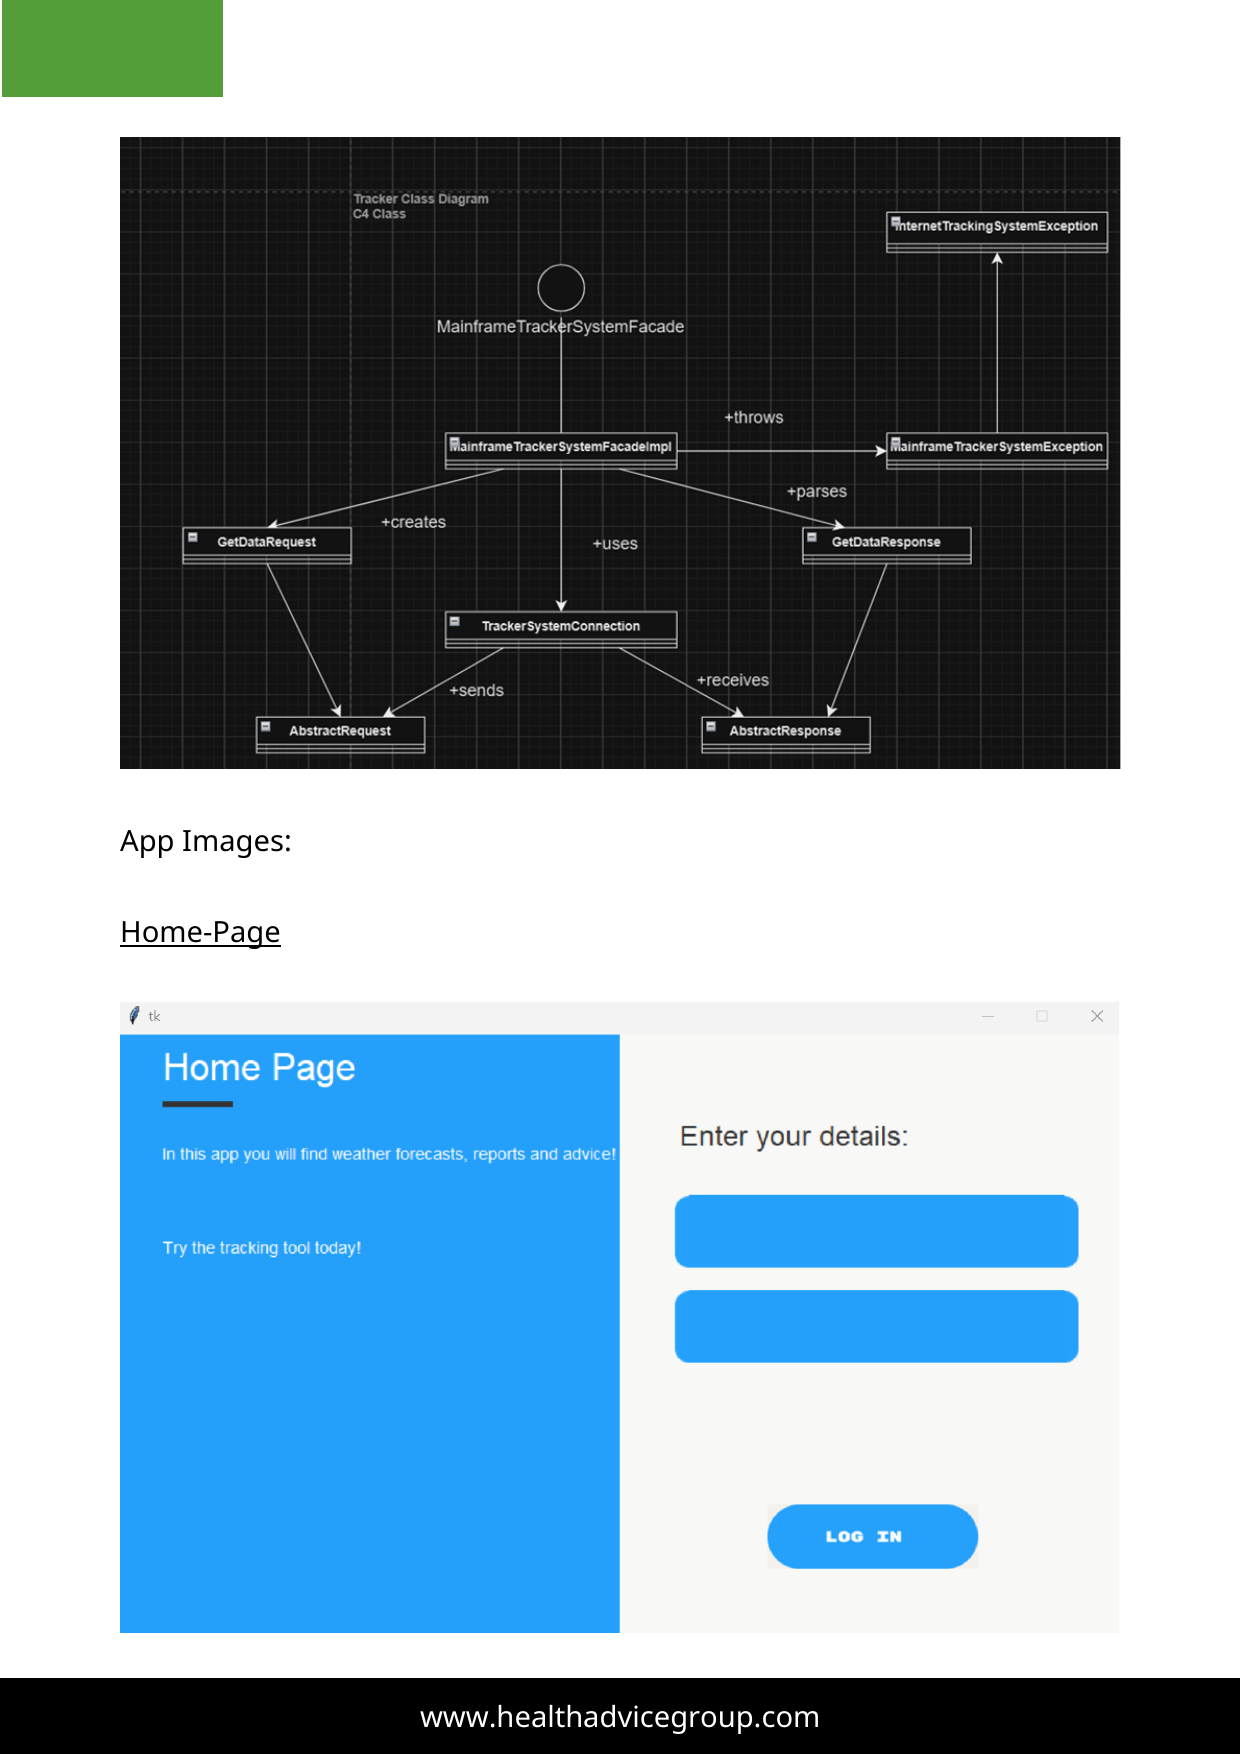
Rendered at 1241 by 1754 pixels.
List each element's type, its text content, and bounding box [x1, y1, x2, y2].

text Home-Page [120, 911, 1120, 951]
text App Images: [120, 820, 1120, 860]
